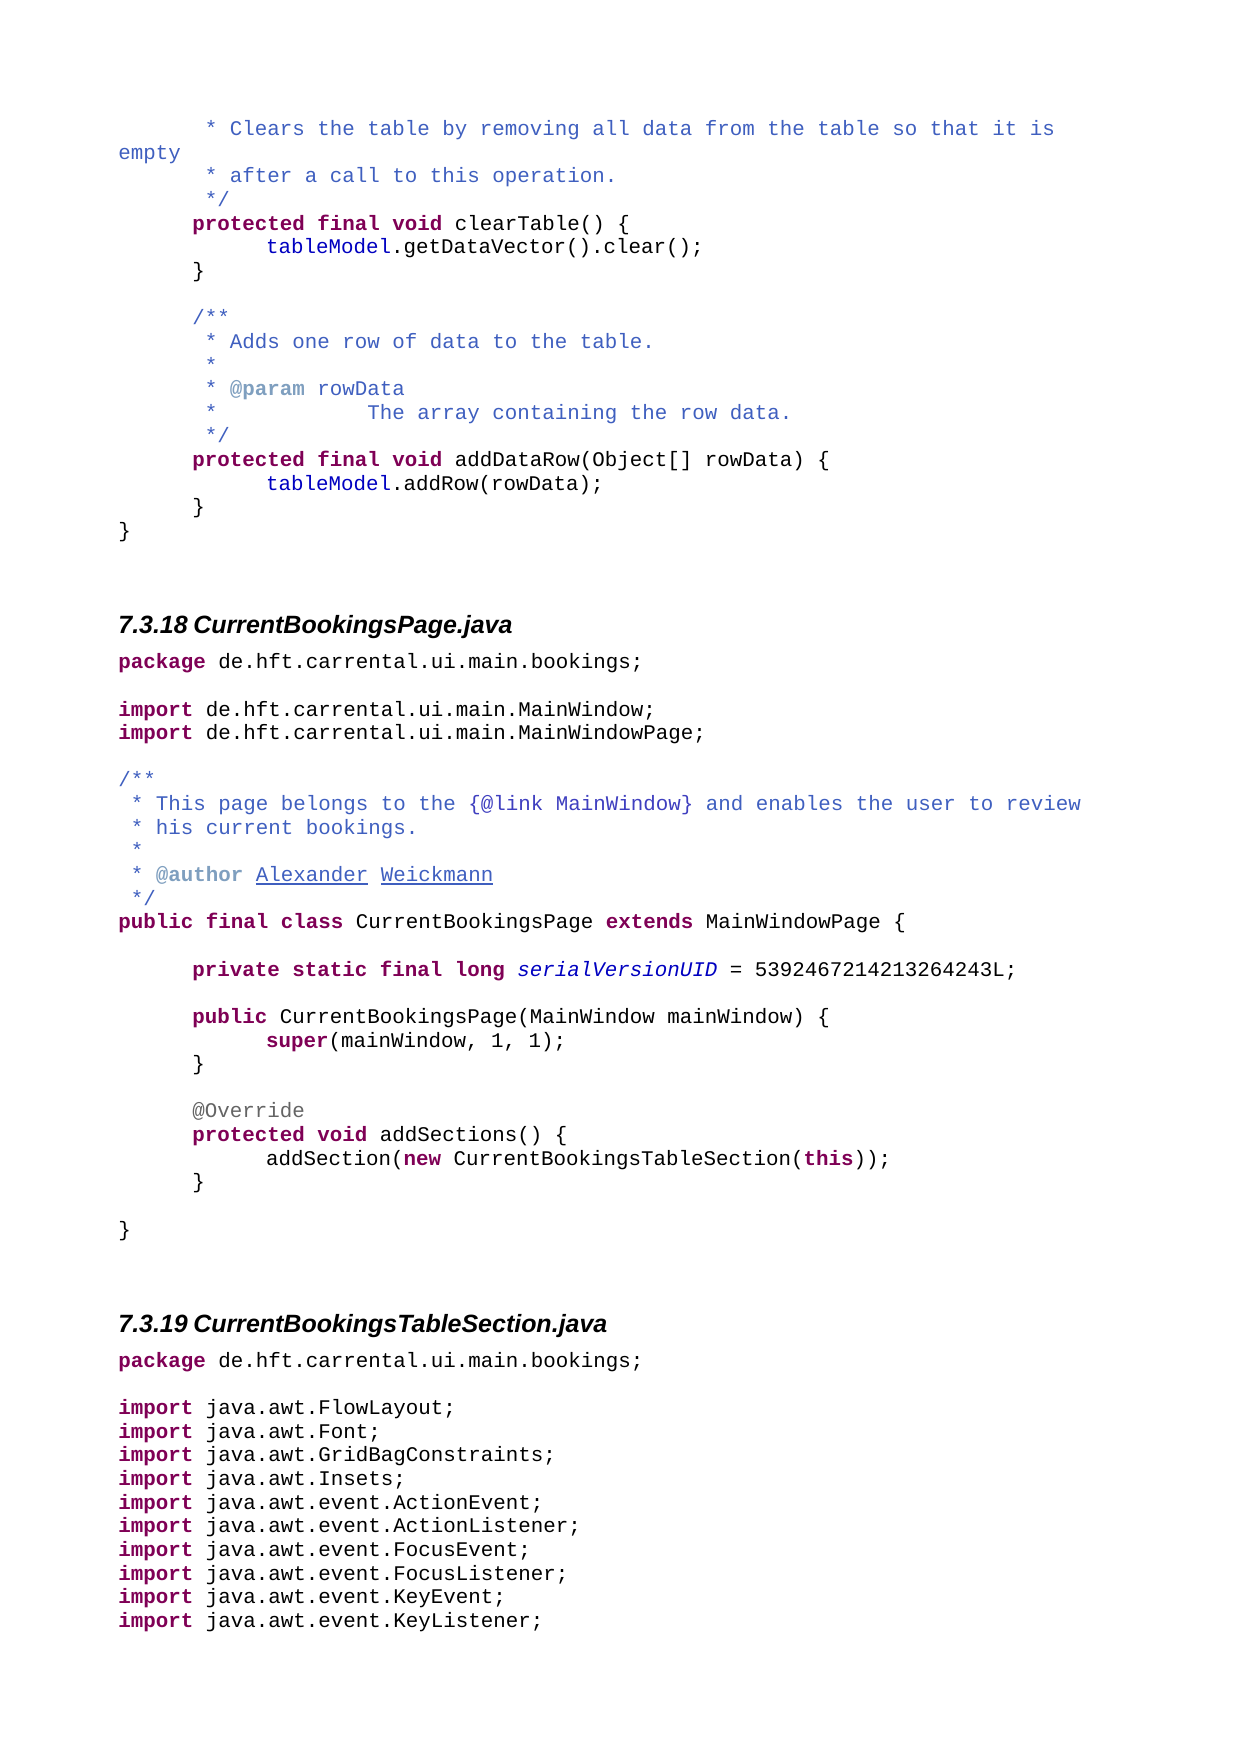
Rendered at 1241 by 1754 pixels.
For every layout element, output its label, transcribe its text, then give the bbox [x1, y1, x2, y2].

text protected void addSections() { [118, 1124, 1122, 1148]
text public final class CurrentBookingsPage extends MainWindowPage { [118, 911, 1122, 935]
text import java.awt.Insets; [118, 1468, 1122, 1492]
text } [118, 1219, 1122, 1242]
text * The array containing the row data. [118, 402, 1122, 426]
text import de.hft.carrental.ui.main.MainWindow; [118, 698, 1122, 722]
text } [118, 496, 1122, 520]
text import java.awt.event.KeyListener; [118, 1610, 1122, 1634]
text package de.hft.carrental.ui.main.bookings; [118, 1350, 1122, 1373]
text import java.awt.event.KeyEvent; [118, 1586, 1122, 1610]
text import java.awt.event.ActionEvent; [118, 1492, 1122, 1515]
text } [118, 260, 1122, 284]
text /** [118, 769, 1122, 793]
text * his current bookings. [118, 817, 1122, 840]
text * This page belongs to the {@link MainWindow} and enables the user to review [118, 793, 1122, 817]
text tableModel.addRow(rowData); [118, 473, 1122, 496]
text import java.awt.event.FocusListener; [118, 1563, 1122, 1586]
text import java.awt.GridBagConstraints; [118, 1444, 1122, 1468]
text protected final void clearTable() { [118, 213, 1122, 236]
text */ [118, 189, 1122, 213]
text tableModel.getDataVector().clear(); [118, 236, 1122, 260]
text * @author Alexander Weickmann [118, 864, 1122, 888]
text public CurrentBookingsPage(MainWindow mainWindow) { [118, 1006, 1122, 1029]
text * @param rowData [118, 378, 1122, 402]
text import de.hft.carrental.ui.main.MainWindowPage; [118, 722, 1122, 746]
text @Override [118, 1101, 1122, 1124]
text import java.awt.Font; [118, 1421, 1122, 1444]
subtitle CurrentBookingsTableSection.java [118, 1309, 1122, 1337]
text super(mainWindow, 1, 1); [118, 1029, 1122, 1053]
text * Adds one row of data to the table. [118, 331, 1122, 354]
text package de.hft.carrental.ui.main.bookings; [118, 651, 1122, 675]
text private static final long serialVersionUID = 5392467214213264243L; [118, 959, 1122, 982]
text protected final void addDataRow(Object[] rowData) { [118, 449, 1122, 473]
text } [118, 1053, 1122, 1077]
text import java.awt.event.FocusEvent; [118, 1539, 1122, 1563]
text */ [118, 888, 1122, 911]
text addSection(new CurrentBookingsTableSection(this)); [118, 1148, 1122, 1171]
text } [118, 1171, 1122, 1195]
text } [118, 520, 1122, 544]
text * [118, 840, 1122, 864]
text import java.awt.FlowLayout; [118, 1397, 1122, 1421]
text import java.awt.event.ActionListener; [118, 1515, 1122, 1539]
subtitle CurrentBookingsPage.java [118, 610, 1122, 639]
text * Clears the table by removing all data from the table so that it is empty [118, 118, 1122, 165]
text * [118, 354, 1122, 378]
text * after a call to this operation. [118, 165, 1122, 189]
text */ [118, 426, 1122, 449]
text /** [118, 307, 1122, 331]
